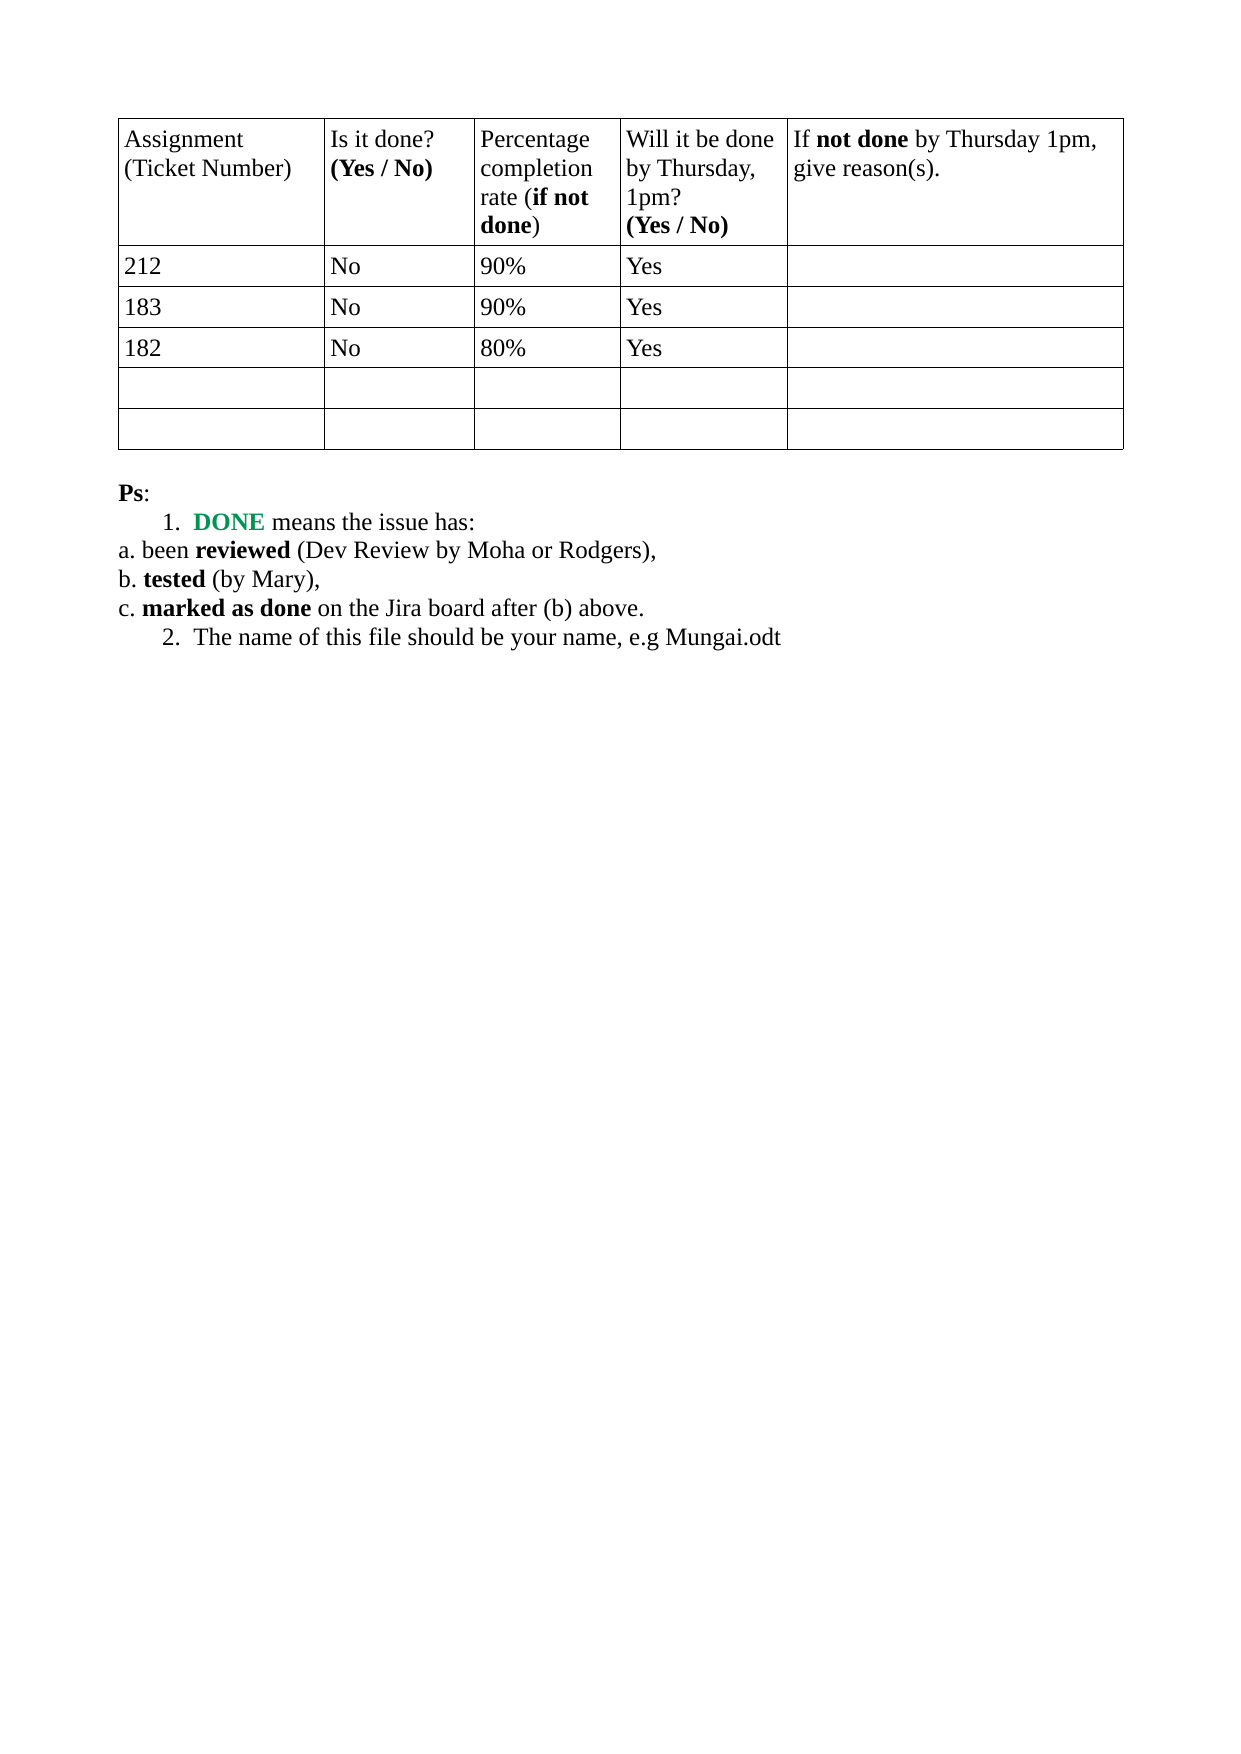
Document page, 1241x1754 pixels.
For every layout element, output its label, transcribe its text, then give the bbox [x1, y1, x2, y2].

text b. tested (by Mary), [118, 564, 1122, 593]
table_cell 212 [119, 246, 324, 286]
table_header Assignment (Ticket Number) [119, 119, 324, 245]
text a. been reviewed (Dev Review by Moha or Rodgers), [118, 536, 1122, 564]
text c. marked as done on the Jira board after (b) above. [118, 593, 1122, 622]
table_cell [325, 368, 474, 408]
table_cell [621, 409, 787, 449]
table_cell [788, 246, 1123, 286]
table_cell [788, 409, 1123, 449]
table_cell [788, 287, 1123, 327]
list The name of this file should be your name, e.g Mungai.odt [156, 622, 1122, 651]
table_cell 182 [119, 328, 324, 367]
table_header Percentage completion rate (if not done) [475, 119, 620, 245]
table_cell 90% [475, 246, 620, 286]
table_cell [621, 368, 787, 408]
table_cell [475, 409, 620, 449]
table_header If not done by Thursday 1pm, give reason(s). [788, 119, 1123, 245]
table_cell 80% [475, 328, 620, 367]
table_cell 183 [119, 287, 324, 327]
table_cell [119, 409, 324, 449]
table_cell [325, 409, 474, 449]
table_cell Yes [621, 328, 787, 367]
table_cell Yes [621, 246, 787, 286]
table_cell No [325, 246, 474, 286]
table_header Is it done? (Yes / No) [325, 119, 474, 245]
list DONE means the issue has: [156, 507, 1122, 536]
table_cell [475, 368, 620, 408]
text Ps: [118, 478, 1122, 507]
table_cell Yes [621, 287, 787, 327]
table_cell [788, 368, 1123, 408]
table_cell [119, 368, 324, 408]
table_cell No [325, 328, 474, 367]
table_cell No [325, 287, 474, 327]
table_header Will it be done by Thursday, 1pm? (Yes / No) [621, 119, 787, 245]
table_cell [788, 328, 1123, 367]
table_cell 90% [475, 287, 620, 327]
